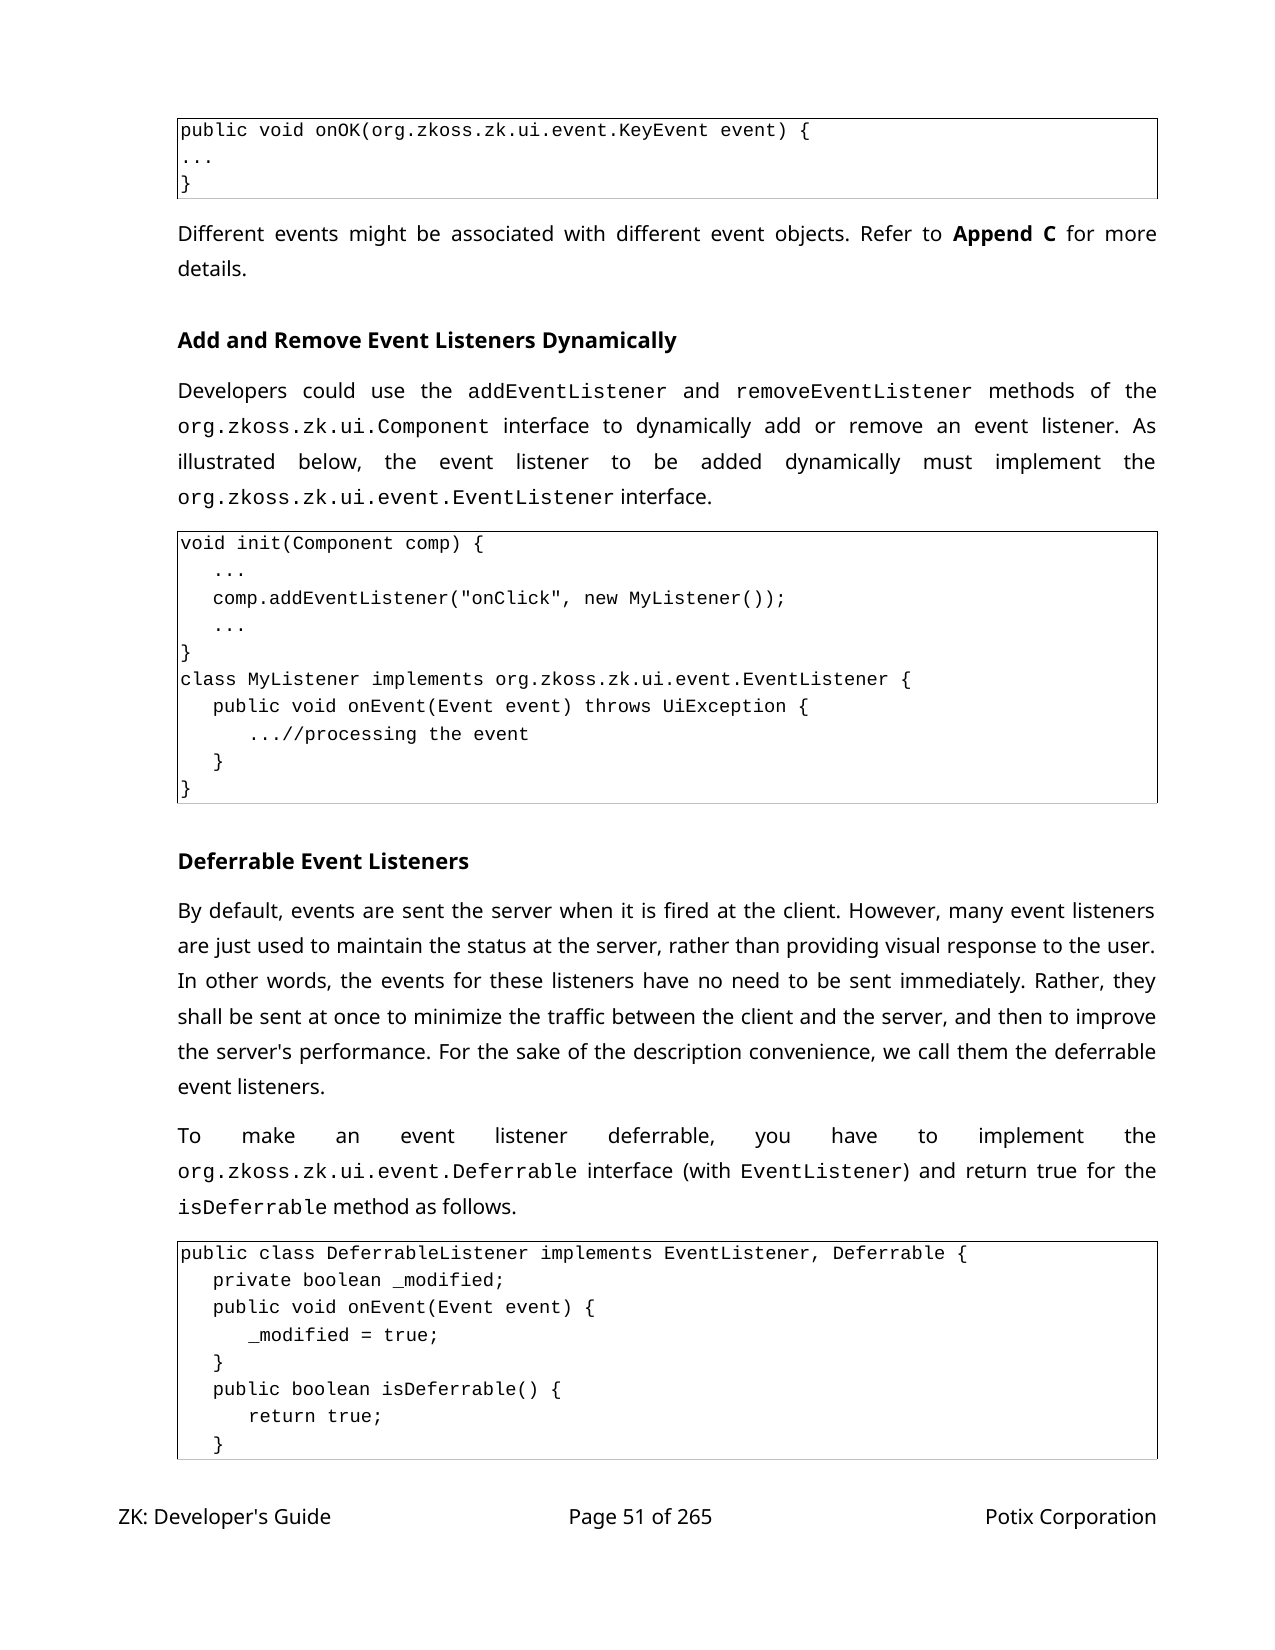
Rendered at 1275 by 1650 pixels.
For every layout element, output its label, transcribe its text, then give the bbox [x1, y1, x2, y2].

text void init(Component comp) { [178, 532, 1157, 555]
text public boolean isDeferrable() { [178, 1377, 1157, 1401]
text class MyListener implements org.zkoss.zk.ui.event.EventListener { [178, 667, 1157, 691]
text ... [178, 613, 1157, 637]
subtitle Add and Remove Event Listeners Dynamically [177, 325, 1157, 355]
text Different events might be associated with different event objects. Refer to Append C for more details. [177, 219, 1157, 283]
text By default, events are sent the server when it is fired at the client. However, many event listeners are just used to maintain the status at the server, rather than providing visual response to the user. In other words, the events for these listeners have no need to be sent immediately. Rather, they shall be sent at once to minimize the traffic between the client and the server, and then to improve the server's performance. For the sake of the description convenience, we call them the deferrable event listeners. [177, 896, 1157, 1101]
text } [178, 776, 1157, 803]
text public class DeferrableListener implements EventListener, Deferrable { [178, 1242, 1157, 1265]
text return true; [178, 1404, 1157, 1428]
text To make an event listener deferrable, you have to implement the org.zkoss.zk.ui.event.Deferrable interface (with EventListener) and return true for the isDeferrable method as follows. [177, 1121, 1157, 1220]
text } [178, 1350, 1157, 1374]
text public void onEvent(Event event) throws UiException { [178, 694, 1157, 718]
text public void onOK(org.zkoss.zk.ui.event.KeyEvent event) { ... } [178, 119, 1157, 198]
text } [178, 749, 1157, 773]
text public void onEvent(Event event) { [178, 1295, 1157, 1320]
text ... [178, 558, 1157, 583]
subtitle Deferrable Event Listeners [177, 846, 1157, 876]
text private boolean _modified; [178, 1268, 1157, 1292]
text ...//processing the event [178, 721, 1157, 746]
text } [178, 1431, 1157, 1459]
text } [178, 640, 1157, 664]
text comp.addEventListener("onClick", new MyListener()); [178, 586, 1157, 610]
text _modified = true; [178, 1323, 1157, 1347]
text Developers could use the addEventListener and removeEventListener methods of the org.zkoss.zk.ui.Component interface to dynamically add or remove an event listener. As illustrated below, the event listener to be added dynamically must implement the org.zkoss.zk.ui.event.EventListener interface. [177, 376, 1157, 511]
